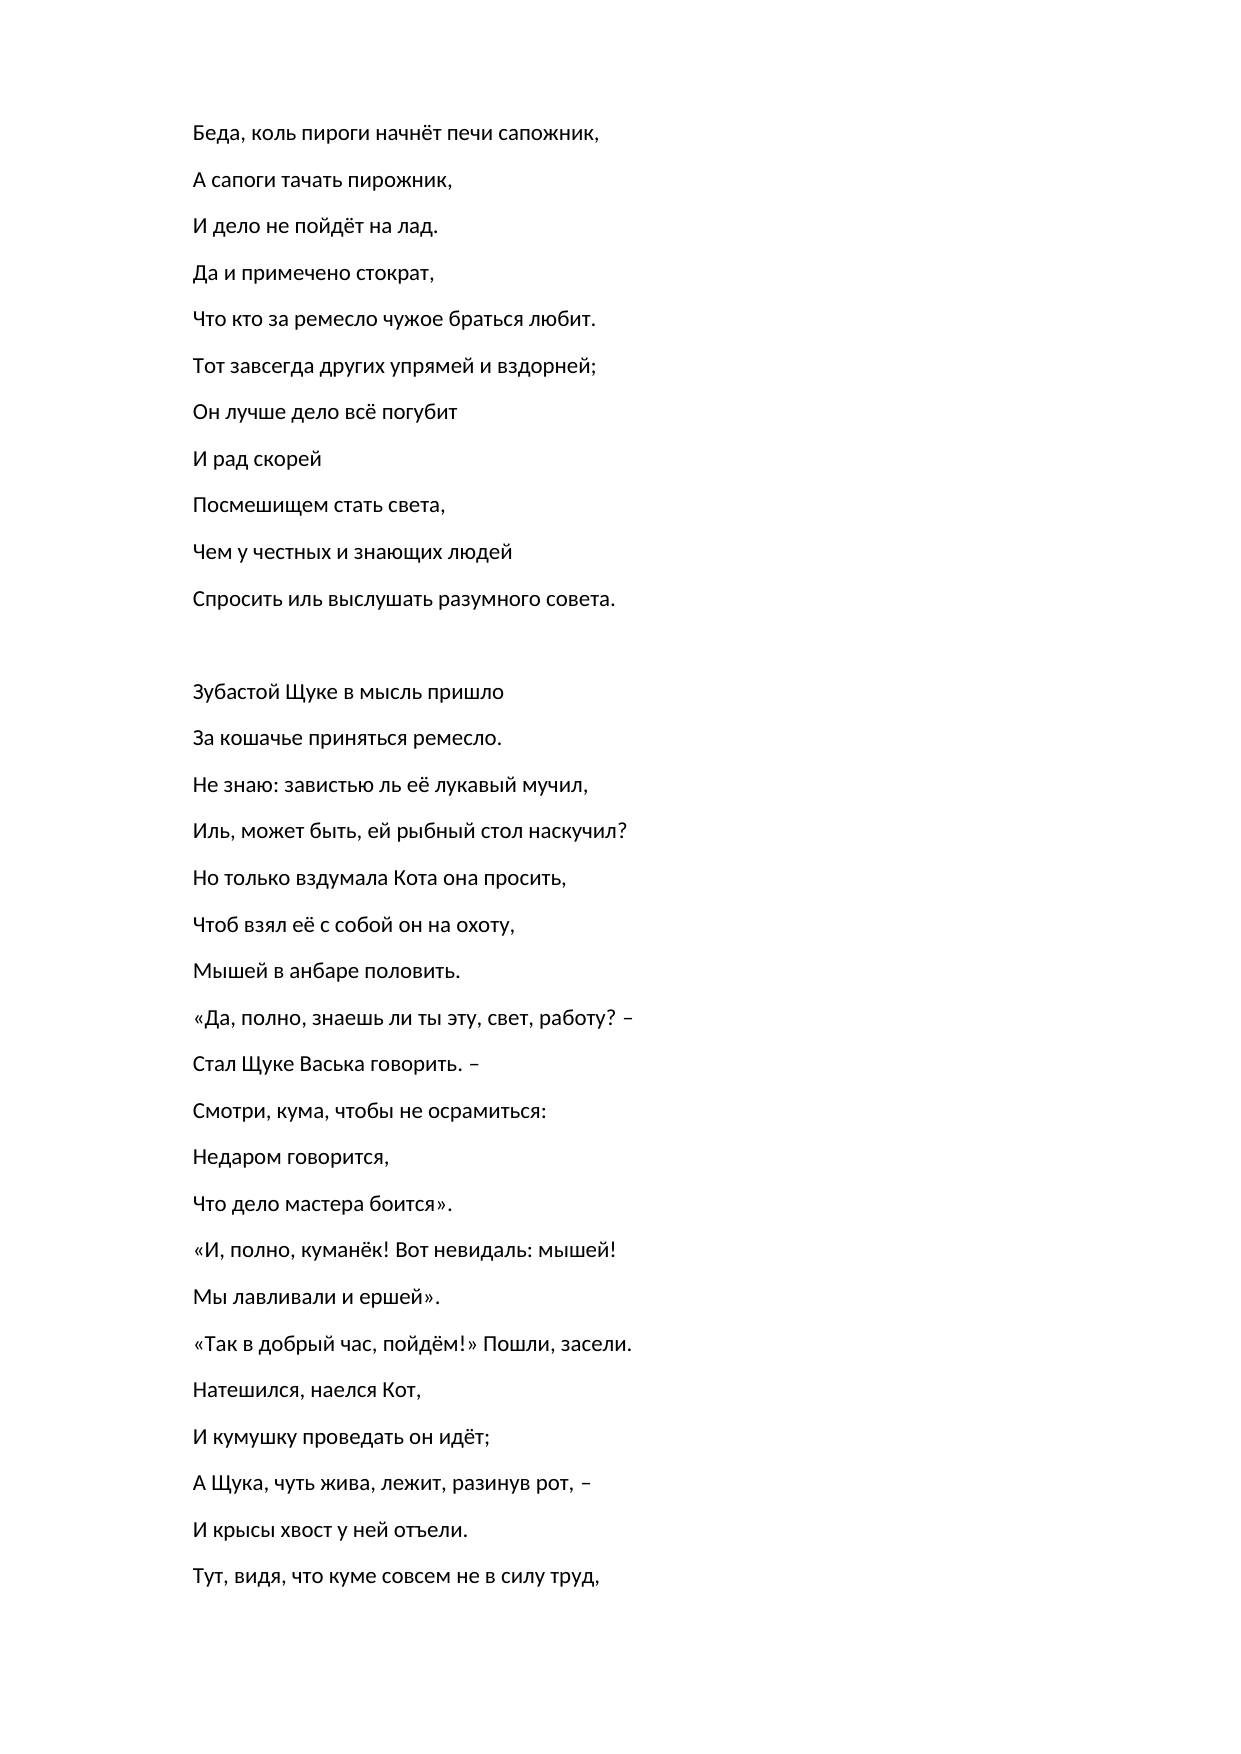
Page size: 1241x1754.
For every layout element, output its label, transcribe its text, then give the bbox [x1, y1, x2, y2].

text Но только вздумала Кота она просить, [177, 863, 1152, 891]
text Мышей в анбаре половить. [177, 956, 1152, 984]
text Натешился, наелся Кот, [177, 1375, 1152, 1403]
text Беда, коль пироги начнёт печи сапожник, [177, 118, 1152, 146]
text Он лучше дело всё погубит [177, 397, 1152, 426]
text И крысы хвост у ней отъели. [177, 1515, 1152, 1543]
text Что дело мастера боится». [177, 1189, 1152, 1217]
text Тут, видя, что куме совсем не в силу труд, [177, 1562, 1152, 1589]
text И кумушку проведать он идёт; [177, 1422, 1152, 1450]
text Смотри, кума, чтобы не осрамиться: [177, 1096, 1152, 1124]
text Не знаю: завистью ль её лукавый мучил, [177, 770, 1152, 798]
text «Так в добрый час, пойдём!» Пошли, засели. [177, 1329, 1152, 1357]
text Чтоб взял её с собой он на охоту, [177, 910, 1152, 938]
text Иль, может быть, ей рыбный стол наскучил? [177, 817, 1152, 844]
text За кошачье приняться ремесло. [177, 723, 1152, 751]
text Тот завсегда других упрямей и вздорней; [177, 351, 1152, 379]
text Посмешищем стать света, [177, 491, 1152, 519]
text И рад скорей [177, 444, 1152, 472]
text Чем у честных и знающих людей [177, 537, 1152, 565]
text Зубастой Щуке в мысль пришло [177, 677, 1152, 705]
text Недаром говорится, [177, 1142, 1152, 1171]
text Что кто за ремесло чужое браться любит. [177, 304, 1152, 332]
text Спросить иль выслушать разумного совета. [177, 584, 1152, 612]
text А Щука, чуть жива, лежит, разинув рот, – [177, 1468, 1152, 1496]
text И дело не пойдёт на лад. [177, 211, 1152, 239]
text «И, полно, куманёк! Вот невидаль: мышей! [177, 1236, 1152, 1264]
text Стал Щуке Васька говорить. – [177, 1049, 1152, 1077]
text А сапоги тачать пирожник, [177, 165, 1152, 193]
text Мы лавливали и ершей». [177, 1282, 1152, 1310]
text Да и примечено стократ, [177, 258, 1152, 286]
text «Да, полно, знаешь ли ты эту, свет, работу? – [177, 1003, 1152, 1031]
